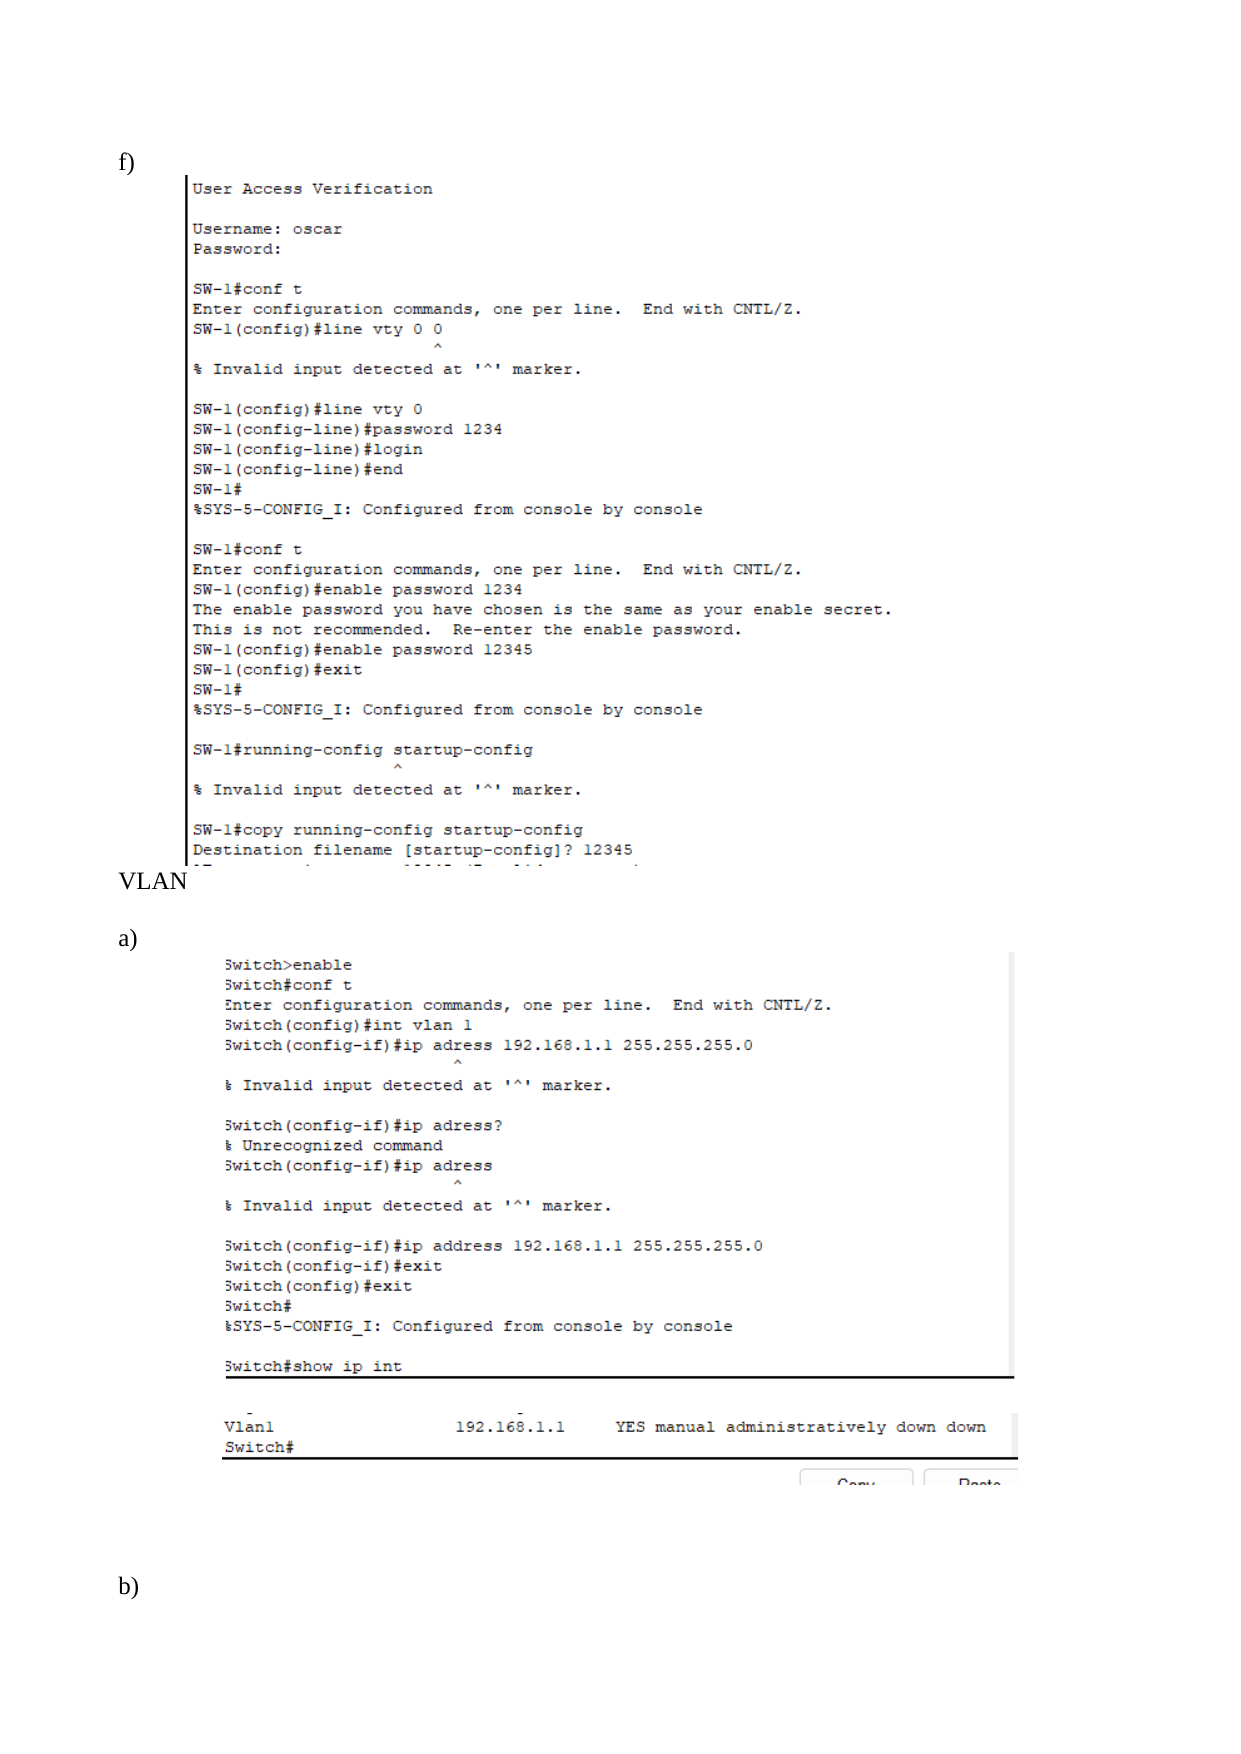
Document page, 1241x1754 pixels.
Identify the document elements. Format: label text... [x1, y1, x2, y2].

picture [184, 175, 1056, 866]
text a) [118, 923, 1122, 952]
text f) [118, 147, 1122, 176]
text VLAN [118, 176, 1122, 894]
text b) [118, 1571, 1122, 1599]
picture [222, 1413, 1019, 1485]
picture [225, 952, 1015, 1385]
